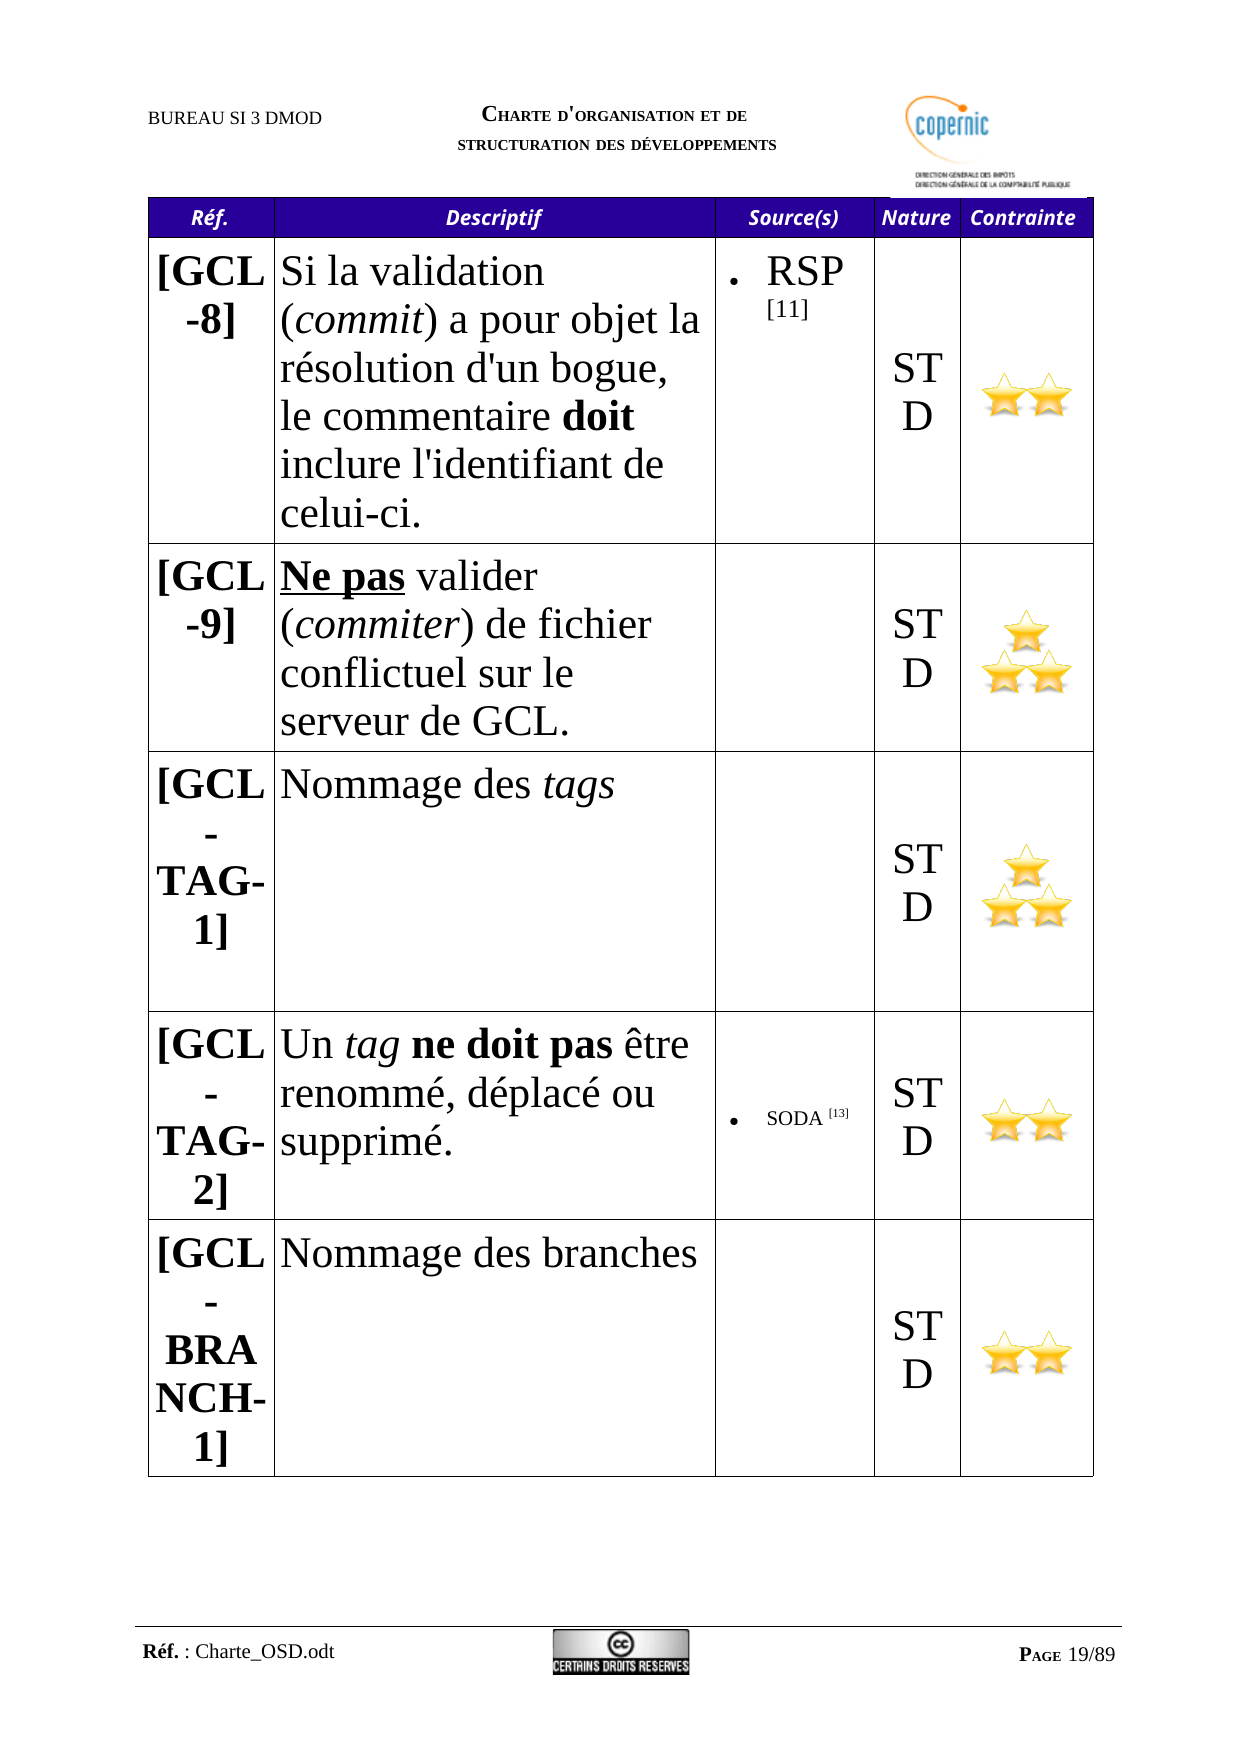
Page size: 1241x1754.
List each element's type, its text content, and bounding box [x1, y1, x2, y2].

table_cell Ne pas valider (commiter) de fichier conflictuel sur le serveur de GCL. [275, 544, 715, 751]
table_cell Si la validation (commit) a pour objet la résolution d'un bogue, le commentaire doit inclure l'identifiant de celui-ci. [275, 238, 715, 542]
picture [979, 606, 1075, 698]
picture [979, 369, 1075, 421]
table_header Descriptif [275, 198, 715, 237]
picture [552, 1629, 690, 1675]
table_cell STD [875, 1220, 960, 1476]
table_cell Nommage des tags [275, 752, 715, 1011]
table_header Contrainte [961, 198, 1093, 237]
picture [890, 84, 1087, 198]
table_cell [716, 752, 874, 1011]
table_cell [GCL-TAG-1] [149, 752, 274, 1011]
table_cell [716, 1220, 874, 1476]
table_cell [961, 1220, 1093, 1476]
table_cell [716, 544, 874, 751]
table_cell [961, 752, 1093, 1011]
table_cell SODA [13] [716, 1012, 874, 1219]
table_cell [GCL-BRANCH-1] [149, 1220, 274, 1476]
table_cell Un tag ne doit pas être renommé, déplacé ou supprimé. [275, 1012, 715, 1219]
table_cell [961, 1012, 1093, 1219]
table_cell [961, 238, 1093, 542]
table_header Source(s) [716, 198, 874, 237]
table_cell RSP [11] [716, 238, 874, 542]
table_cell Nommage des branches [275, 1220, 715, 1476]
picture [979, 1095, 1075, 1146]
table_header Réf. [149, 198, 274, 237]
picture [979, 1327, 1075, 1379]
table_cell [961, 544, 1093, 751]
table_cell [GCL-8] [149, 238, 274, 542]
table_cell [GCL-TAG-2] [149, 1012, 274, 1219]
table_cell STD [875, 544, 960, 751]
table_header Nature [875, 198, 960, 237]
table_cell STD [875, 1012, 960, 1219]
table_cell STD [875, 752, 960, 1011]
picture [979, 840, 1075, 932]
table_cell STD [875, 238, 960, 542]
table_cell [GCL-9] [149, 544, 274, 751]
